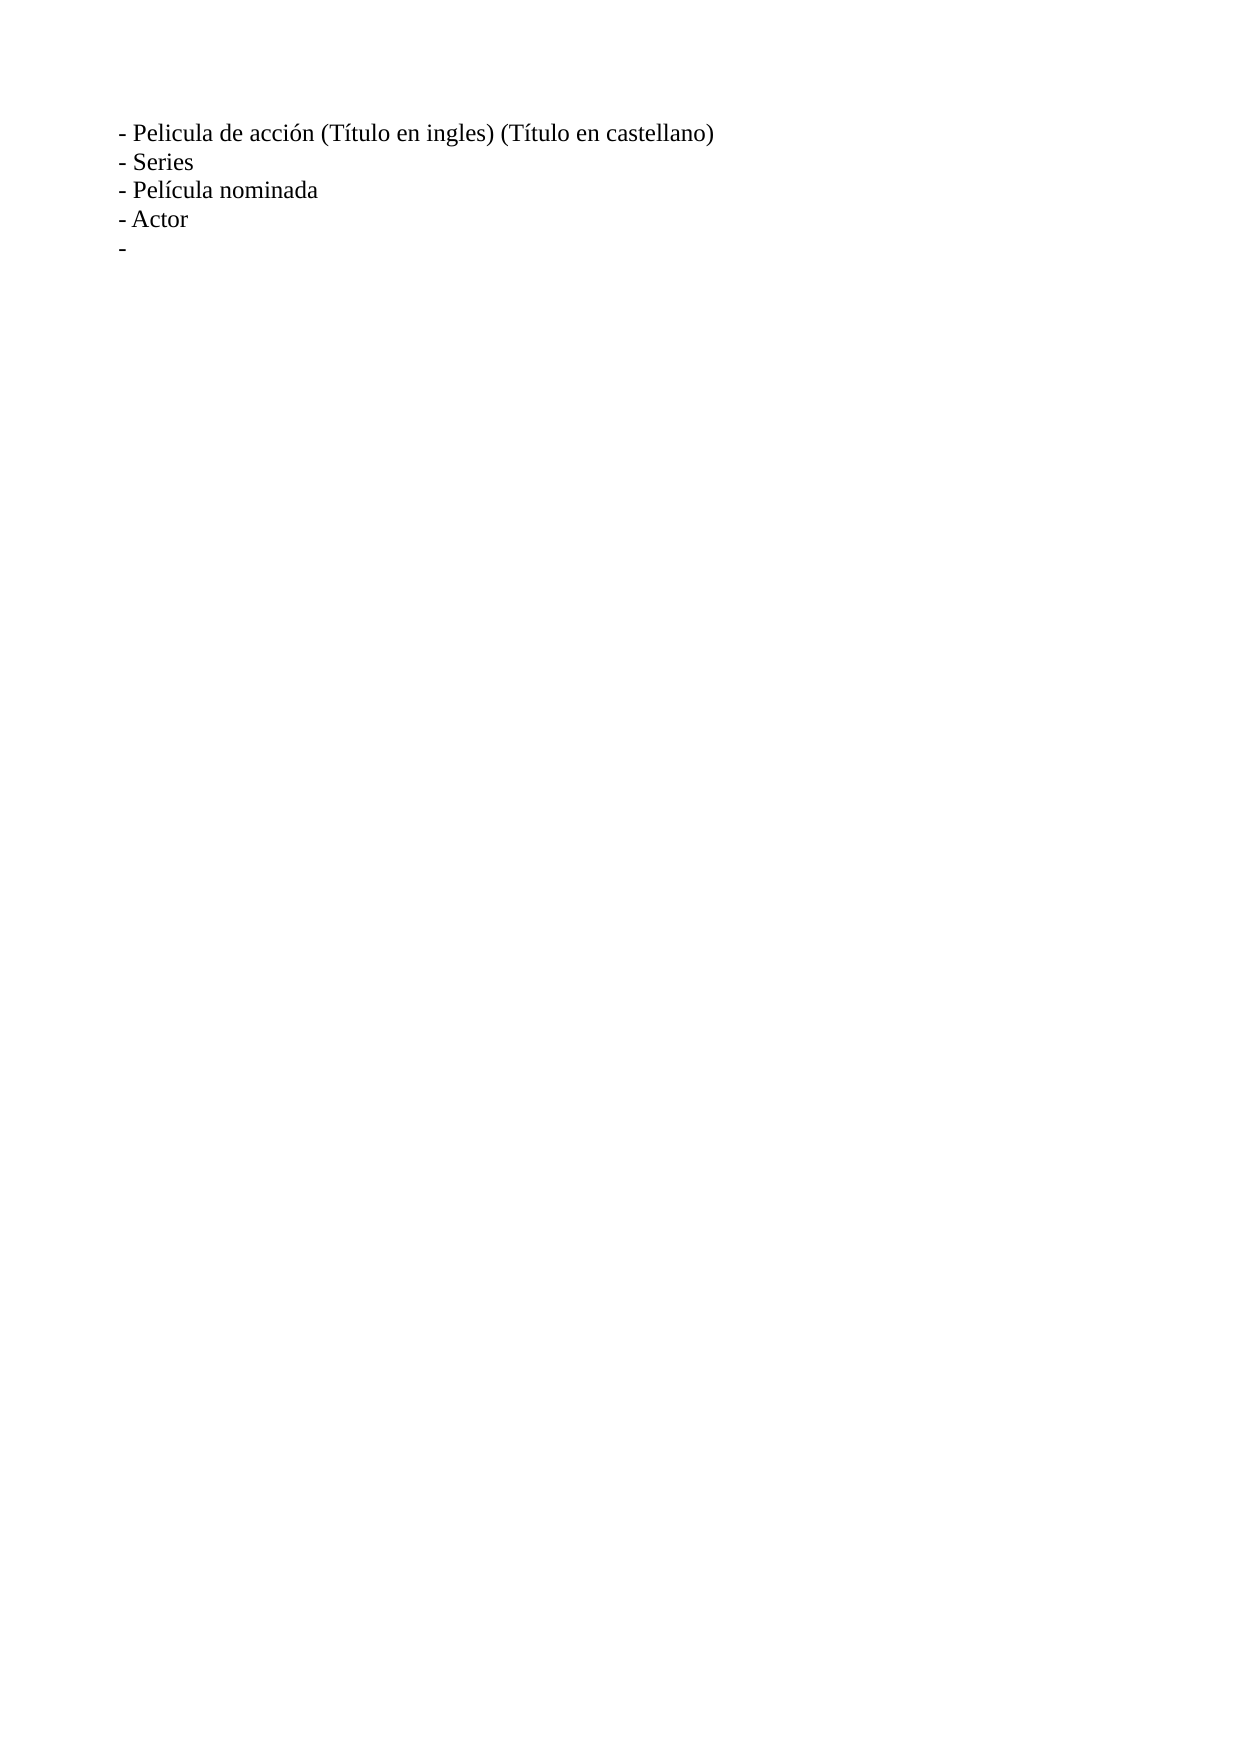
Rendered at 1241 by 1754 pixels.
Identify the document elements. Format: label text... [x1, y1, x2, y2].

text - Actor [118, 204, 1122, 233]
text - Pelicula de acción (Título en ingles) (Título en castellano) [118, 118, 1122, 147]
text - Película nominada [118, 176, 1122, 204]
text - [118, 233, 1122, 262]
text - Series [118, 147, 1122, 176]
